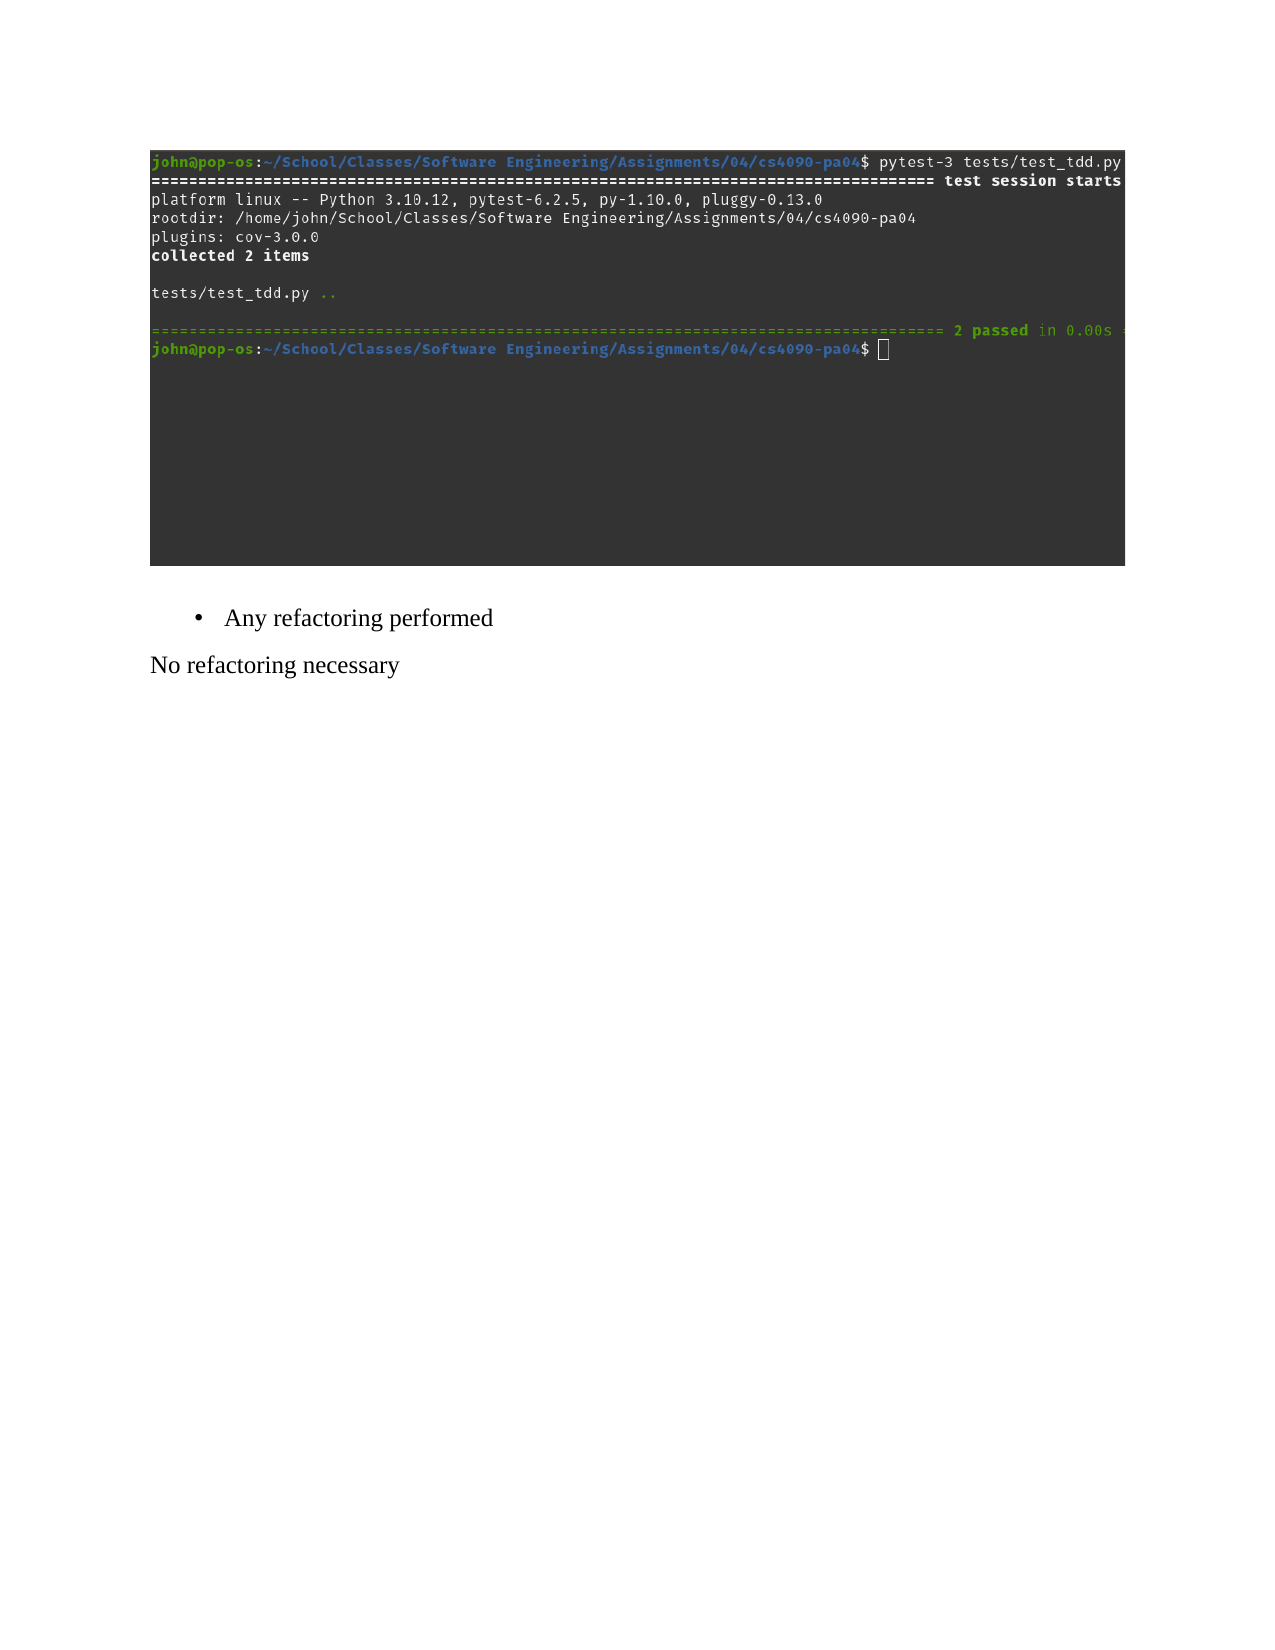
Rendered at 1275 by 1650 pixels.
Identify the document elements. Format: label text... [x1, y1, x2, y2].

list Any refactoring performed [194, 603, 1125, 632]
picture [150, 150, 1125, 566]
text No refactoring necessary [150, 651, 1125, 679]
